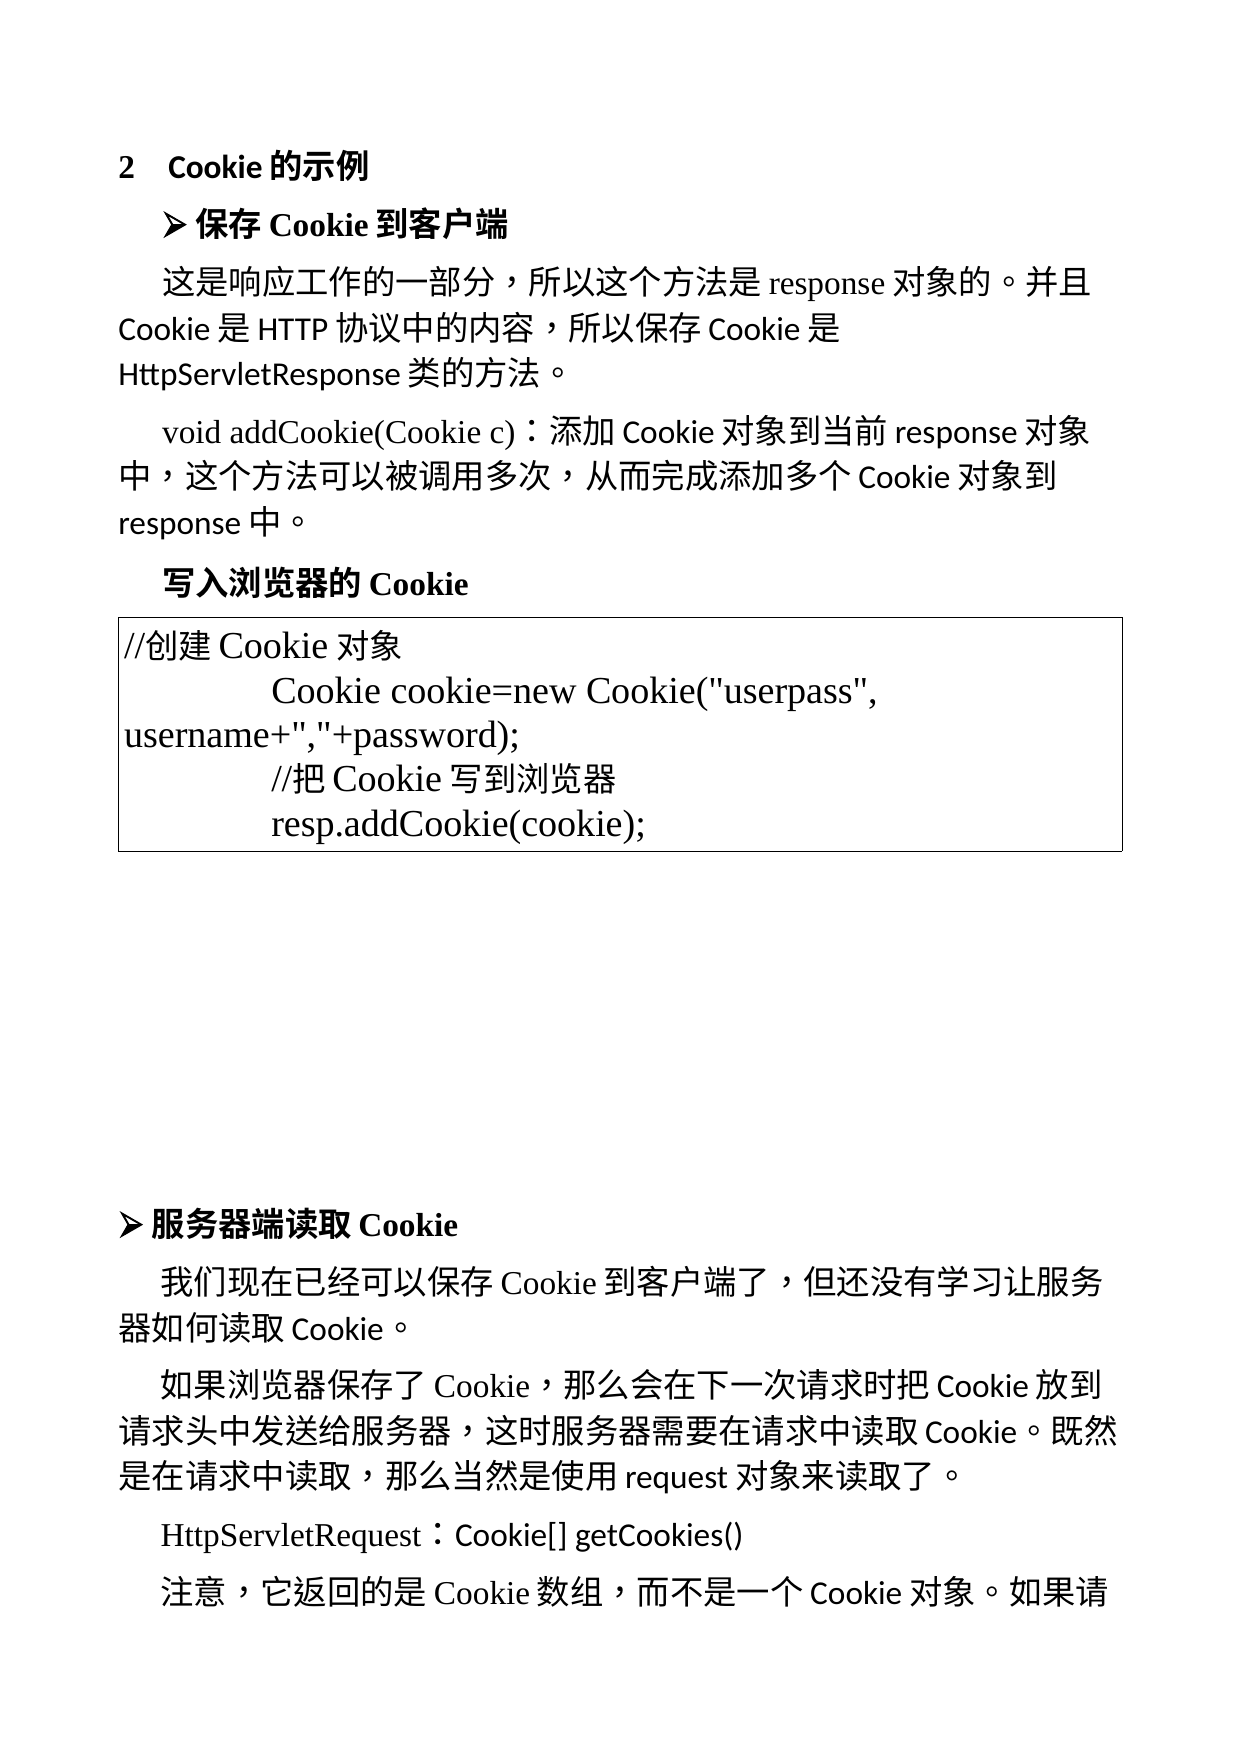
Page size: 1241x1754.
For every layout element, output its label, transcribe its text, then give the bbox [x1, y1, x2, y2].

text Ø服务器端读取Cookie [118, 1201, 1122, 1246]
text 如果浏览器保存了Cookie，那么会在下一次请求时把Cookie放到请求头中发送给服务器，这时服务器需要在请求中读取Cookie。既然是在请求中读取，那么当然是使用request对象来读取了。 [118, 1362, 1122, 1498]
text 这是响应工作的一部分，所以这个方法是response对象的。并且Cookie是HTTP协议中的内容，所以保存Cookie是HttpServletResponse类的方法。 [118, 259, 1122, 395]
text 写入浏览器的Cookie [118, 556, 1122, 605]
text void addCookie(Cookie c)：添加Cookie对象到当前response对象中，这个方法可以被调用多次，从而完成添加多个Cookie对象到response中。 [118, 408, 1122, 544]
text HttpServletRequest：Cookie[] getCookies() [118, 1511, 1122, 1556]
text Ø保存Cookie到客户端 [162, 201, 1122, 246]
text 我们现在已经可以保存Cookie到客户端了，但还没有学习让服务器如何读取Cookie。 [118, 1259, 1122, 1350]
subtitle 2 Cookie的示例 [118, 143, 1122, 188]
table_header //创建Cookie对象 Cookie cookie=new Cookie("userpass", username+","+password); //把Cookie写到浏览器 resp.addCookie(cookie); [119, 618, 1122, 851]
text 注意，它返回的是Cookie数组，而不是一个Cookie对象。如果请 [118, 1569, 1122, 1614]
